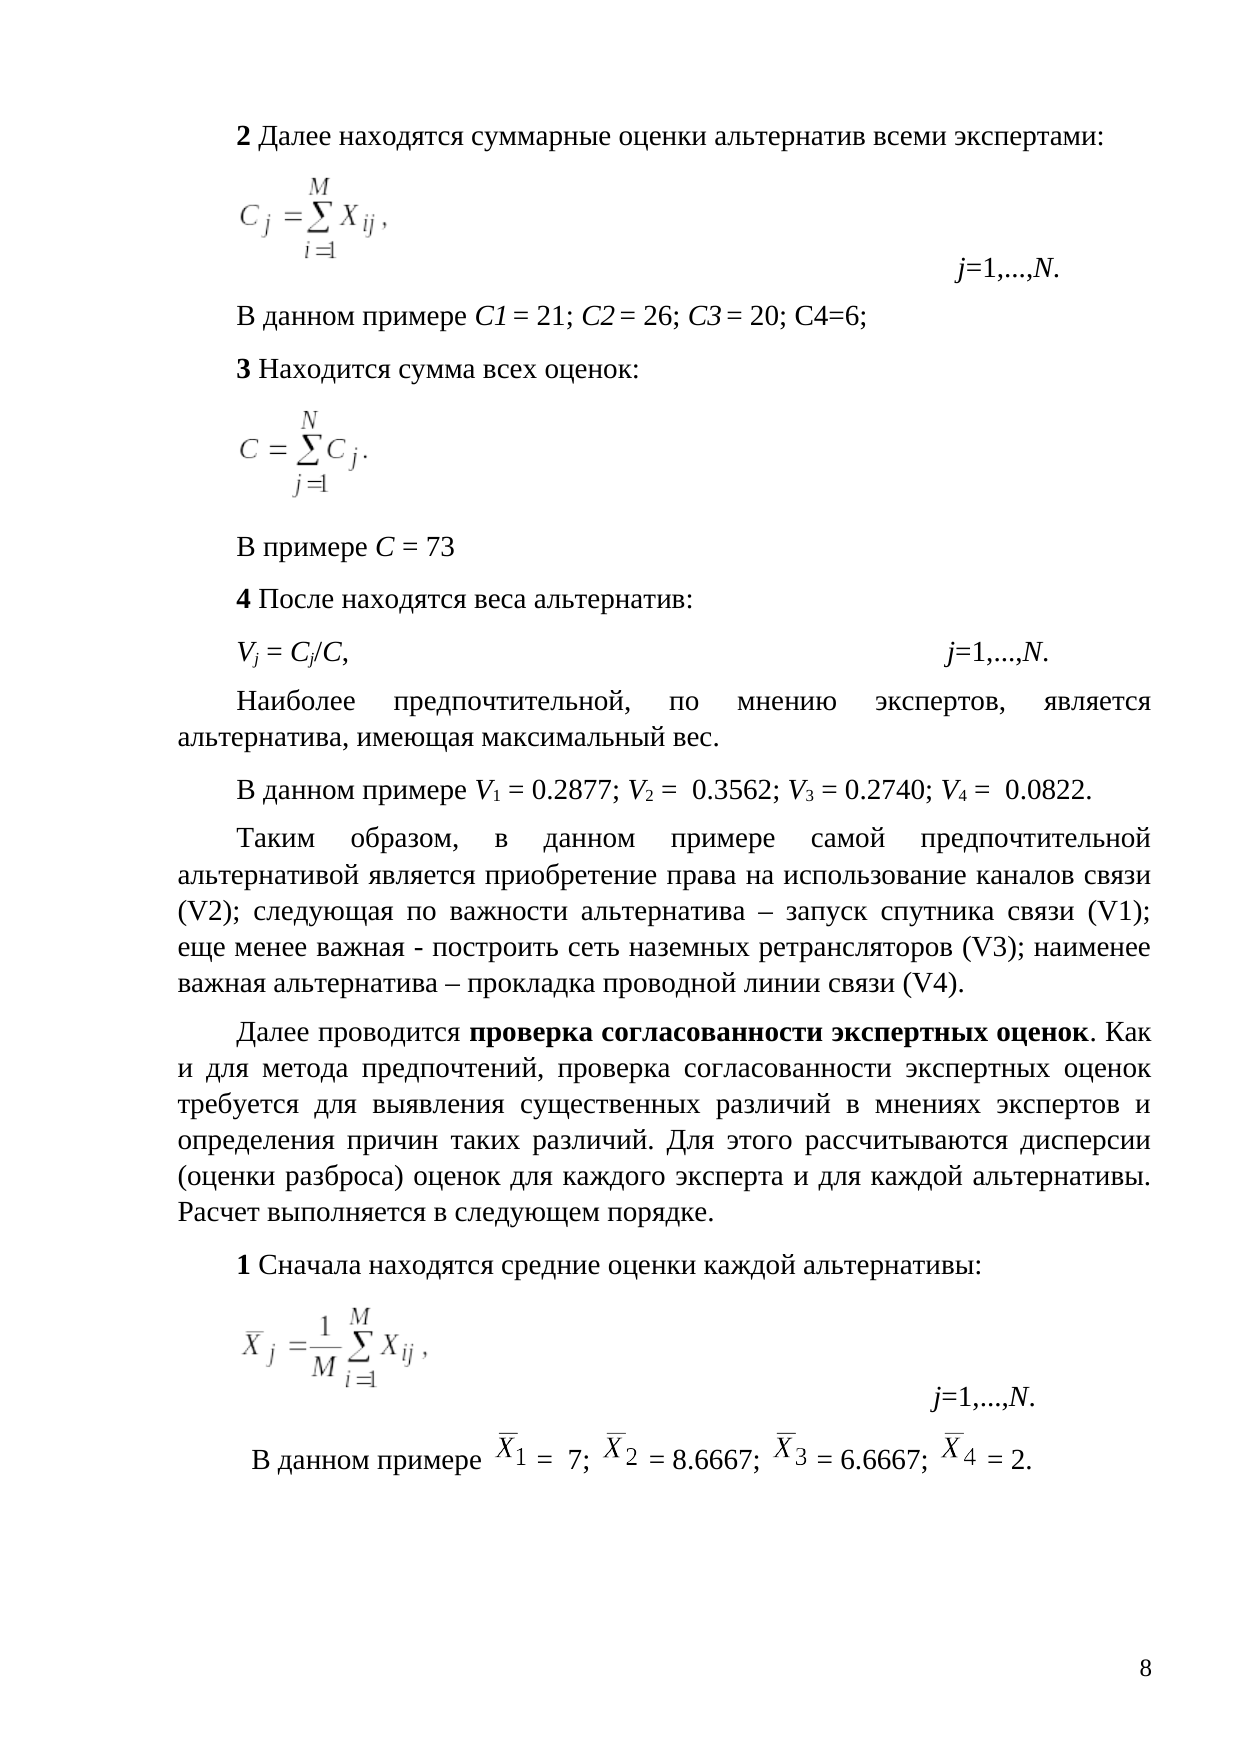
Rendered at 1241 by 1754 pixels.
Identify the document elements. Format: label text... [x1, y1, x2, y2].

text В данном примере V1 = 0.2877; V2 = 0.3562; V3 = 0.2740; V4 = 0.0822. [177, 772, 1152, 806]
text j=1,...,N. [177, 171, 1152, 283]
text Таким образом, в данном примере самой предпочтительной альтернативой является приобретение права на использование каналов связи (V2); следующая по важности альтернатива – запуск спутника связи (V1); еще менее важная - построить сеть наземных ретрансляторов (V3); наименее важная альтернатива – прокладка проводной линии связи (V4). [177, 821, 1152, 999]
text 2 Далее находятся суммарные оценки альтернатив всеми экспертами: [177, 118, 1152, 152]
text j=1,...,N. [177, 1300, 1152, 1413]
text Далее проводится проверка согласованности экспертных оценок. Как и для метода предпочтений, проверка согласованности экспертных оценок требуется для выявления существенных различий в мнениях экспертов и определения причин таких различий. Для этого рассчитываются дисперсии (оценки разброса) оценок для каждого эксперта и для каждой альтернативы. Расчет выполняется в следующем порядке. [177, 1014, 1152, 1228]
text В данном примере = 7; = 8.6667; = 6.6667; = 2. [177, 1428, 1152, 1475]
text Наиболее предпочтительной, по мнению экспертов, является альтернатива, имеющая максимальный вес. [177, 683, 1152, 753]
text 3 Находится сумма всех оценок: [177, 351, 1152, 385]
text Vj = Cj/C, j=1,...,N. [177, 634, 1152, 668]
text В данном примере C1 = 21; C2 = 26; C3 = 20; C4=6; [177, 298, 1152, 332]
text В примере C = 73 [177, 529, 1152, 562]
text 1 Сначала находятся средние оценки каждой альтернативы: [177, 1247, 1152, 1281]
text 4 После находятся веса альтернатив: [177, 582, 1152, 615]
